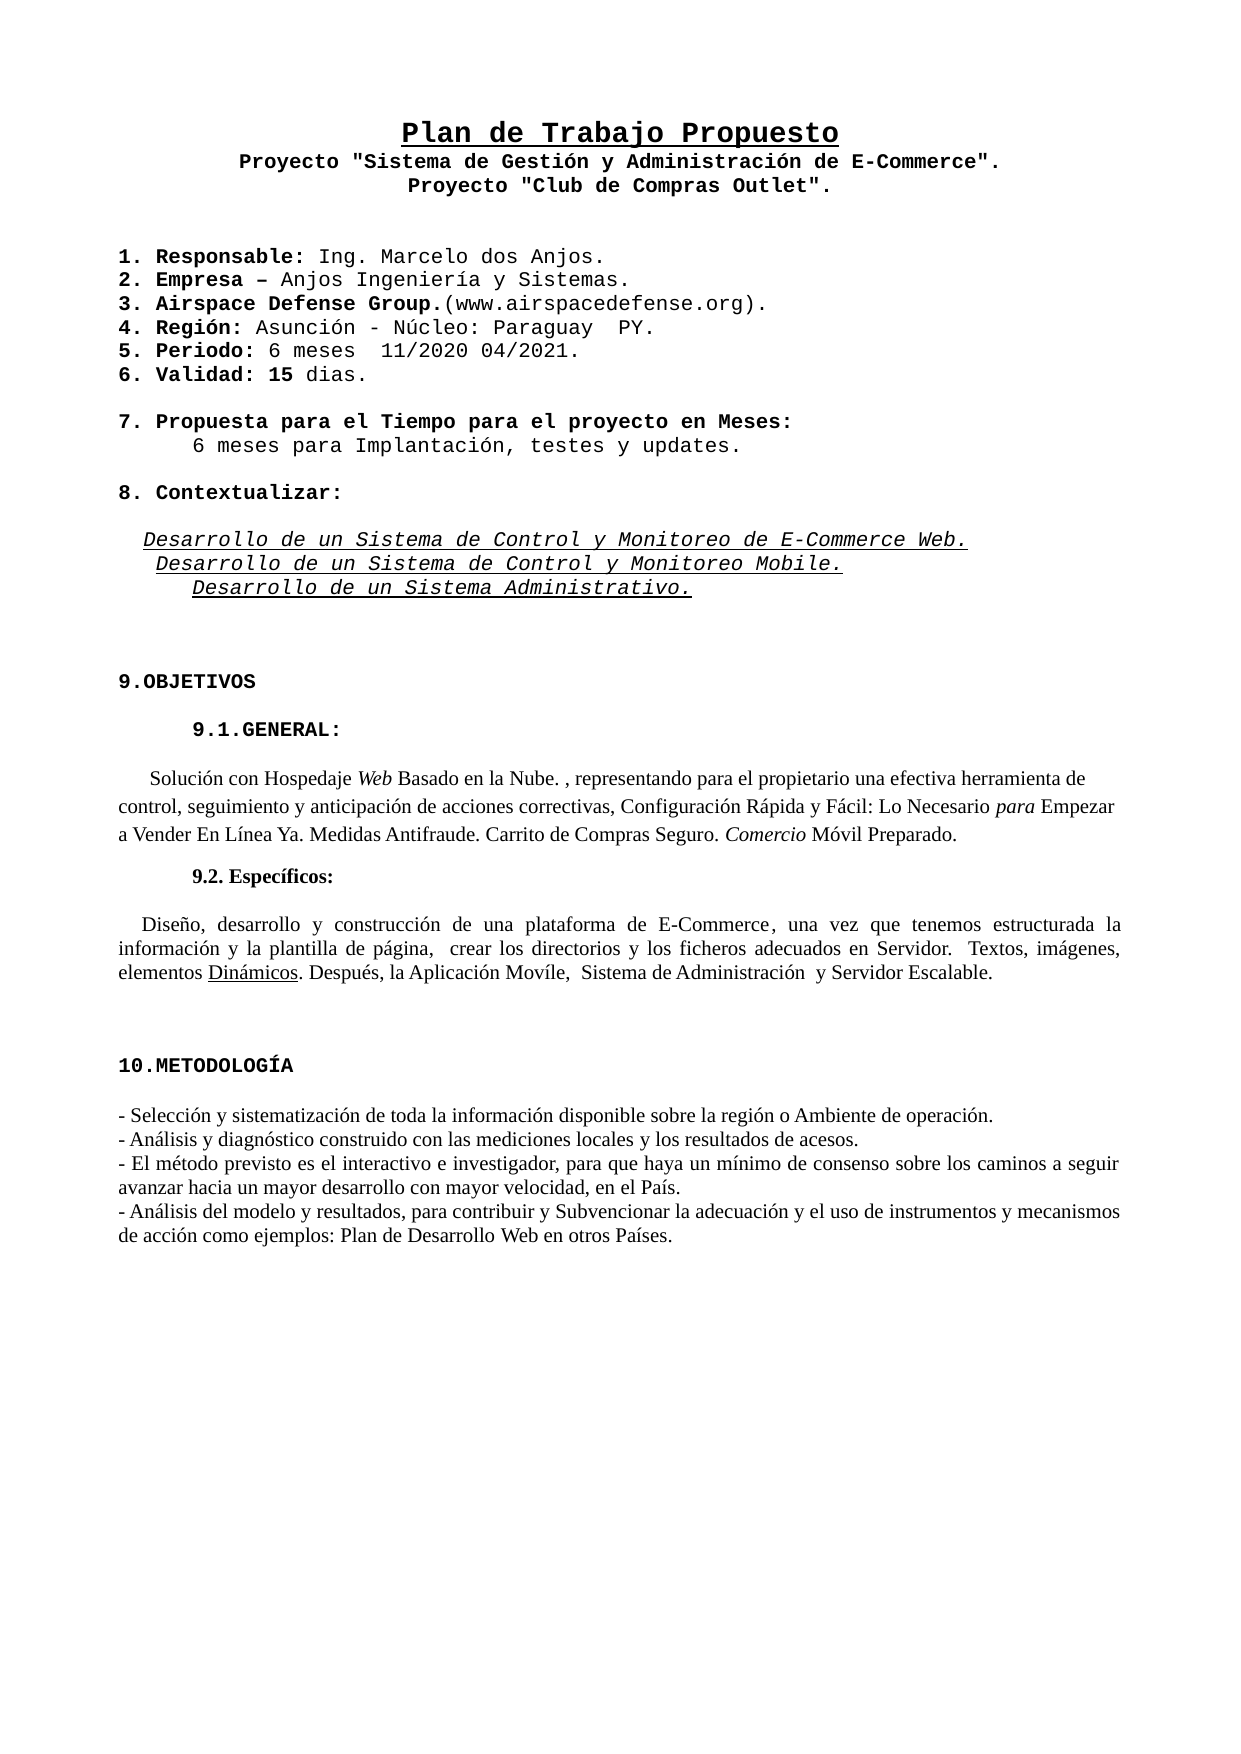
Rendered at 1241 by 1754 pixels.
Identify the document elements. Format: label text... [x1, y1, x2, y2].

text - El método previsto es el interactivo e investigador, para que haya un mínimo de consenso sobre los caminos a seguir avanzar hacia un mayor desarrollo con mayor velocidad, en el País. [118, 1151, 1122, 1199]
text 4. Región: Asunción - Núcleo: Paraguay PY. [118, 317, 1122, 340]
text 7. Propuesta para el Tiempo para el proyecto en Meses: [118, 411, 1122, 435]
text Desarrollo de un Sistema de Control y Monitoreo Mobile. [118, 553, 1122, 577]
text Diseño, desarrollo y construcción de una plataforma de E-Commerce, una vez que tenemos estructurada la información y la plantilla de página, crear los directorios y los ficheros adecuados en Servidor. Textos, imágenes, elementos Dinámicos. Después, la Aplicación Movíle, Sistema de Administración y Servidor Escalable. [118, 912, 1122, 984]
text Desarrollo de un Sistema Administrativo. [118, 577, 1122, 600]
text - Selección y sistematización de toda la información disponible sobre la región o Ambiente de operación. [118, 1103, 1122, 1127]
text 9.2. Específicos: [118, 864, 1122, 888]
text 9.1.GENERAL: [118, 719, 1122, 742]
text 2. Empresa – Anjos Ingeniería y Sistemas. [118, 269, 1122, 293]
text 9.OBJETIVOS [118, 671, 1122, 695]
text Desarrollo de un Sistema de Control y Monitoreo de E-Commerce Web. [118, 529, 1122, 553]
text 6 meses para Implantación, testes y updates. [118, 435, 1122, 458]
text 1. Responsable: Ing. Marcelo dos Anjos. [118, 246, 1122, 269]
text 6. Validad: 15 dias. [118, 364, 1122, 388]
text Proyecto "Sistema de Gestión y Administración de E-Commerce". [118, 151, 1122, 175]
text - Análisis y diagnóstico construido con las mediciones locales y los resultados de acesos. [118, 1127, 1122, 1151]
text Plan de Trabajo Propuesto [118, 118, 1122, 151]
text 3. Airspace Defense Group.(www.airspacedefense.org). [118, 293, 1122, 317]
text Solución con Hospedaje Web Basado en la Nube. , representando para el propietario una efectiva herramienta de control, seguimiento y anticipación de acciones correctivas, Configuración Rápida y Fácil: Lo Necesario para Empezar a Vender En Línea Ya. Medidas Antifraude. Carrito de Compras Seguro. Comercio Móvil Preparado. [118, 766, 1122, 846]
text - Análisis del modelo y resultados, para contribuir y Subvencionar la adecuación y el uso de instrumentos y mecanismos de acción como ejemplos: Plan de Desarrollo Web en otros Países. [118, 1199, 1122, 1247]
text Proyecto "Club de Compras Outlet". [118, 175, 1122, 198]
text 8. Contextualizar: [118, 482, 1122, 506]
text 10.METODOLOGÍA [118, 1055, 1122, 1079]
text 5. Periodo: 6 meses 11/2020 04/2021. [118, 340, 1122, 364]
